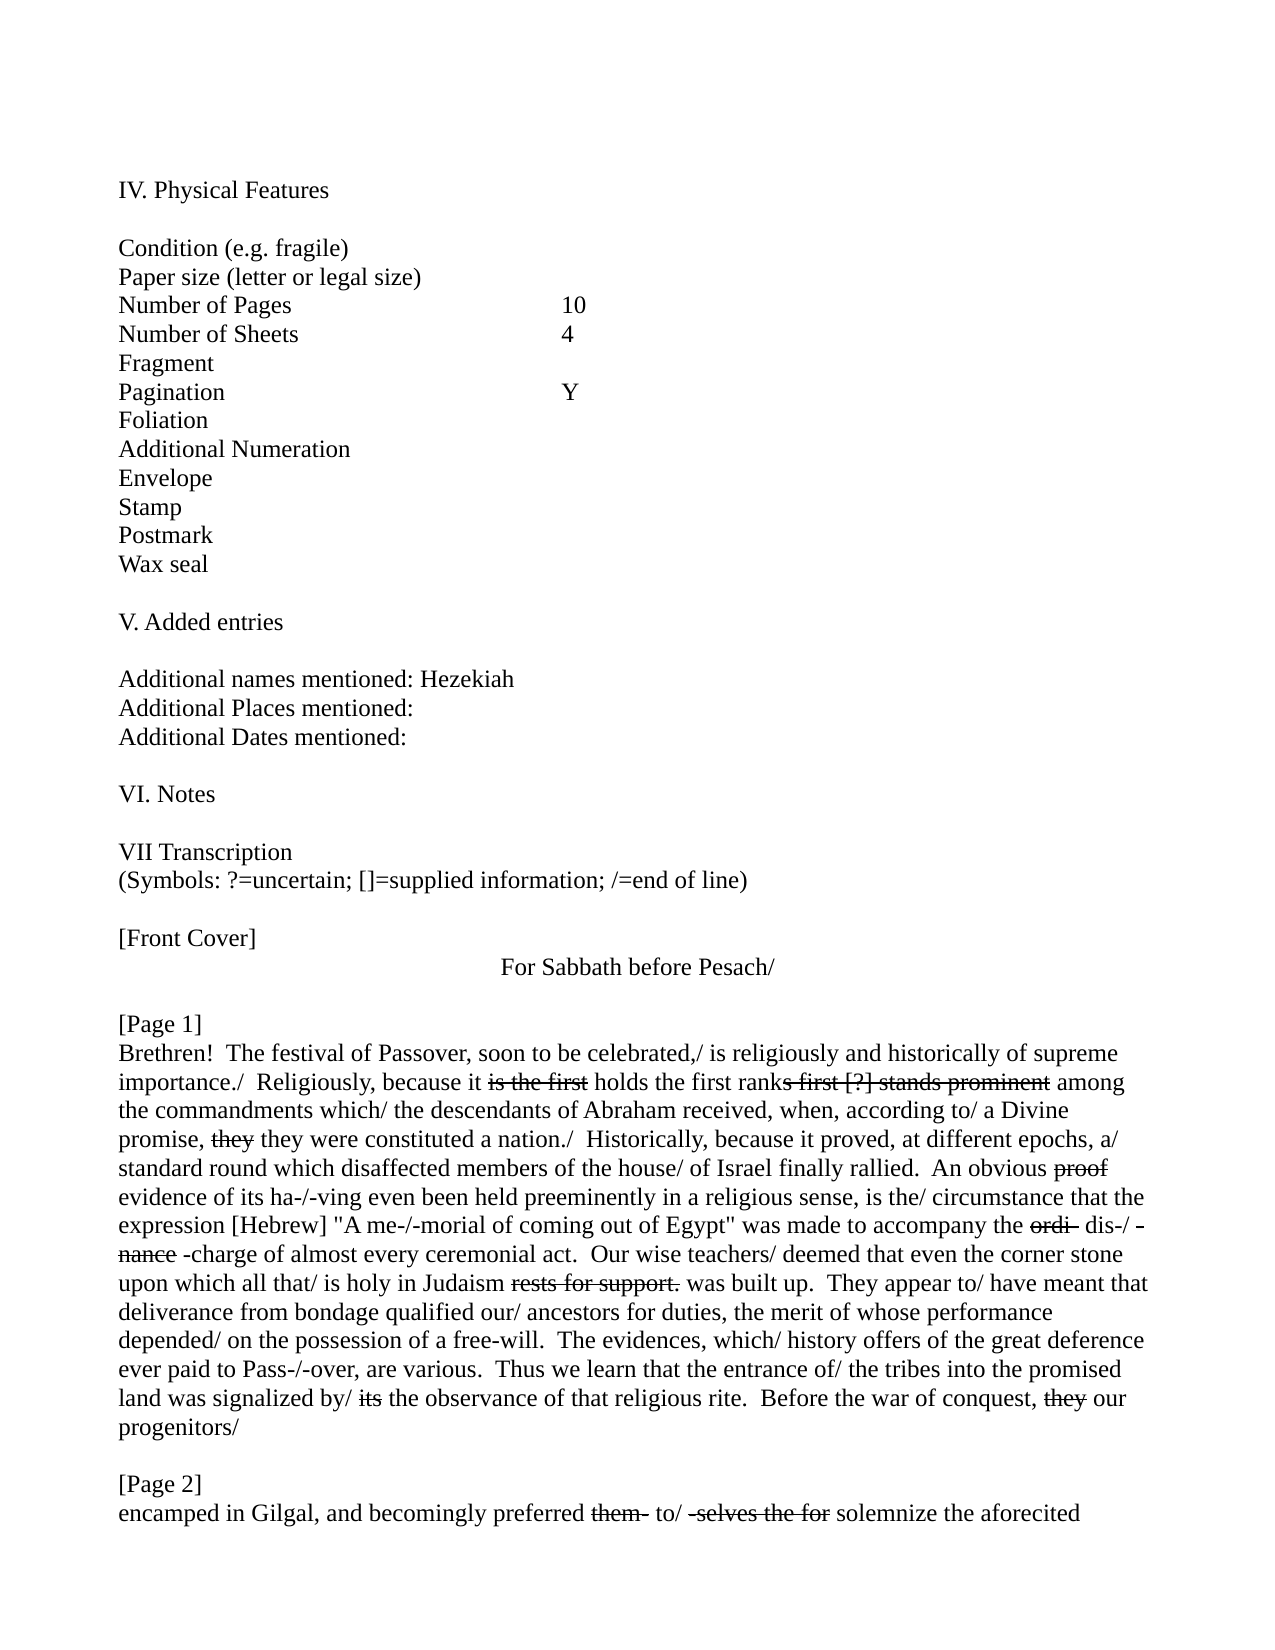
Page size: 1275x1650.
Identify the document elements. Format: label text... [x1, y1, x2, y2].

text Additional Dates mentioned: [118, 722, 1157, 751]
text Number of Pages 10 [118, 291, 1157, 319]
text Number of Sheets 4 [118, 319, 1157, 348]
text Postma rk [118, 521, 1157, 549]
text Foliation [118, 406, 1157, 434]
text For Sabbath before Pesach/ [118, 952, 1157, 981]
text VI. Notes [118, 779, 1157, 808]
text Fragment [118, 348, 1157, 377]
text Stamp [118, 492, 1157, 521]
text encamped in Gilgal, and becomingly preferred them- to/ -selves the for solemnize the aforecited [118, 1498, 1157, 1527]
text Brethren! The festival of Passover, soon to be celebrated,/ is religiously and historically of supreme importance./ Religiously, because it is the first holds the first ranks first [?] stands prominent among the commandments which/ the descendants of Abraham received, when, according to/ a Divine promise, they they were constituted a nation./ Historically, because it proved, at different epochs, a/ standard round which disaffected members of the house/ of Israel finally rallied. An obvious proof evidence of its ha-/-ving even been held preeminently in a religious sense, is the/ circumstance that the expression [Hebrew] "A me-/-morial of coming out of Egypt" was made to accompany the ordi- dis-/ -nance -charge of almost every ceremonial act. Our wise teachers/ deemed that even the corner stone upon which all that/ is holy in Judaism rests for support. was built up. They appear to/ have meant that deliverance from bondage qualified our/ ancestors for duties, the merit of whose performance depended/ on the possession of a free-will. The evidences, which/ history offers of the great deference ever paid to Pass-/-over, are various. Thus we learn that the entrance of/ the tribes into the promised land was signalized by/ its the observance of that religious rite. Before the war of conquest, they our progenitors/ [118, 1038, 1157, 1441]
text V. Added entries [118, 607, 1157, 636]
text Additional Places mentioned: [118, 693, 1157, 722]
text Paper size (letter or legal size) [118, 262, 1157, 291]
text Additional names mentioned: Hezekiah [118, 664, 1157, 693]
text [Page 2] [118, 1469, 1157, 1498]
text Condition (e.g. fragile) [118, 233, 1157, 262]
text VII Transcription [118, 837, 1157, 866]
text IV. Physical Features [118, 176, 1157, 204]
text Additional Numeration [118, 434, 1157, 463]
text [Front Cover] [118, 923, 1157, 952]
text Wax seal [118, 549, 1157, 578]
text (Symbols: ?=uncertain; []=supplied information; /=end of line) [118, 866, 1157, 894]
text Envelope [118, 463, 1157, 492]
text Pagination Y [118, 377, 1157, 406]
text [Page 1] [118, 1009, 1157, 1038]
